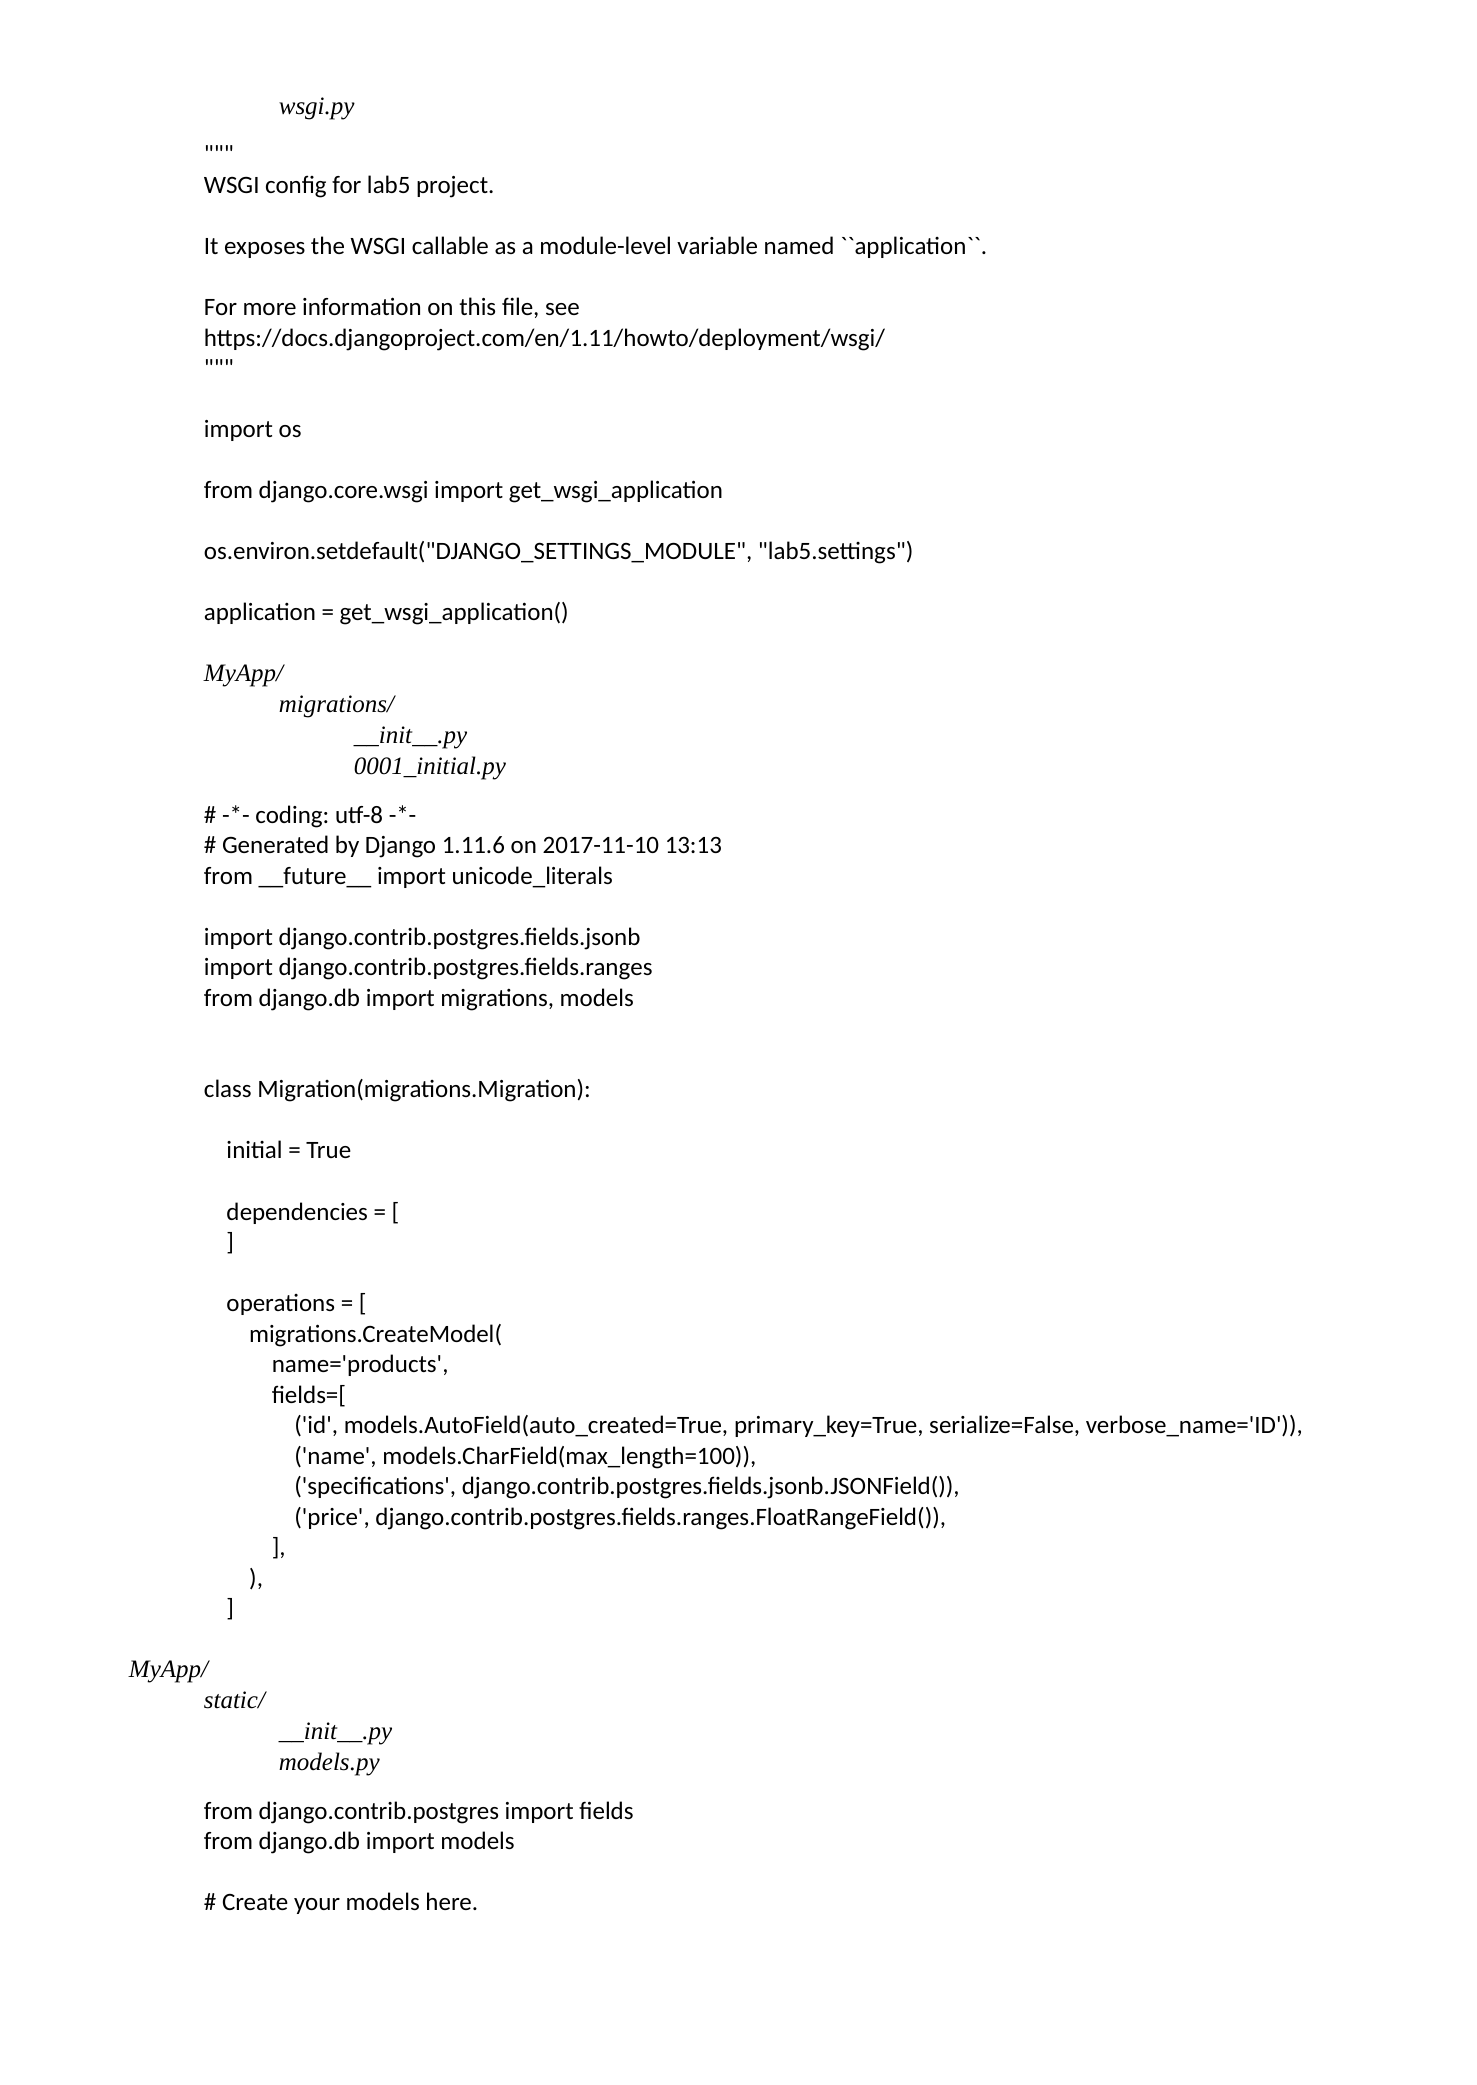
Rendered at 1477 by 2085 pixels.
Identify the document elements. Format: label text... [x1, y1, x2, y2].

list MyApp/ [204, 658, 1348, 687]
text """ [129, 352, 1348, 383]
list static/ [204, 1685, 1348, 1714]
text import django.contrib.postgres.fields.ranges [129, 951, 1348, 982]
list models.py [279, 1747, 1348, 1776]
text from __future__ import unicode_literals [129, 860, 1348, 890]
text # Generated by Django 1.11.6 on 2017-11-10 13:13 [129, 829, 1348, 860]
text """ [129, 139, 1348, 169]
text It exposes the WSGI callable as a module-level variable named ``application``. [129, 230, 1348, 261]
text For more information on this file, see [129, 291, 1348, 322]
text operations = [ [129, 1287, 1348, 1318]
text class Migration(migrations.Migration): [129, 1073, 1348, 1104]
text WSGI config for lab5 project. [129, 169, 1348, 200]
text ('specifications', django.contrib.postgres.fields.jsonb.JSONField()), [129, 1470, 1348, 1501]
text from django.db import migrations, models [129, 982, 1348, 1012]
list wsgi.py [279, 91, 1348, 120]
text name='products', [129, 1348, 1348, 1379]
text from django.contrib.postgres import fields [129, 1795, 1348, 1825]
list __init__.py [354, 720, 1348, 749]
text ('name', models.CharField(max_length=100)), [129, 1440, 1348, 1470]
text migrations.CreateModel( [129, 1318, 1348, 1348]
text fields=[ [129, 1379, 1348, 1409]
text ], [129, 1531, 1348, 1562]
text ), [129, 1562, 1348, 1592]
text import os [129, 413, 1348, 444]
text # Create your models here. [129, 1886, 1348, 1917]
text ('price', django.contrib.postgres.fields.ranges.FloatRangeField()), [129, 1501, 1348, 1531]
text from django.core.wsgi import get_wsgi_application [129, 474, 1348, 505]
text ] [129, 1226, 1348, 1257]
text application = get_wsgi_application() [129, 596, 1348, 627]
text https://docs.djangoproject.com/en/1.11/howto/deployment/wsgi/ [129, 322, 1348, 352]
list migrations/ [279, 689, 1348, 718]
text ] [129, 1592, 1348, 1623]
list MyApp/ [129, 1654, 1348, 1683]
list 0001_initial.py [354, 751, 1348, 780]
text initial = True [129, 1134, 1348, 1165]
text dependencies = [ [129, 1196, 1348, 1226]
list __init__.py [279, 1716, 1348, 1745]
text os.environ.setdefault("DJANGO_SETTINGS_MODULE", "lab5.settings") [129, 535, 1348, 566]
text ('id', models.AutoField(auto_created=True, primary_key=True, serialize=False, verbose_name='ID')), [129, 1409, 1348, 1440]
text # -*- coding: utf-8 -*- [129, 799, 1348, 829]
text import django.contrib.postgres.fields.jsonb [129, 921, 1348, 951]
text from django.db import models [129, 1825, 1348, 1856]
